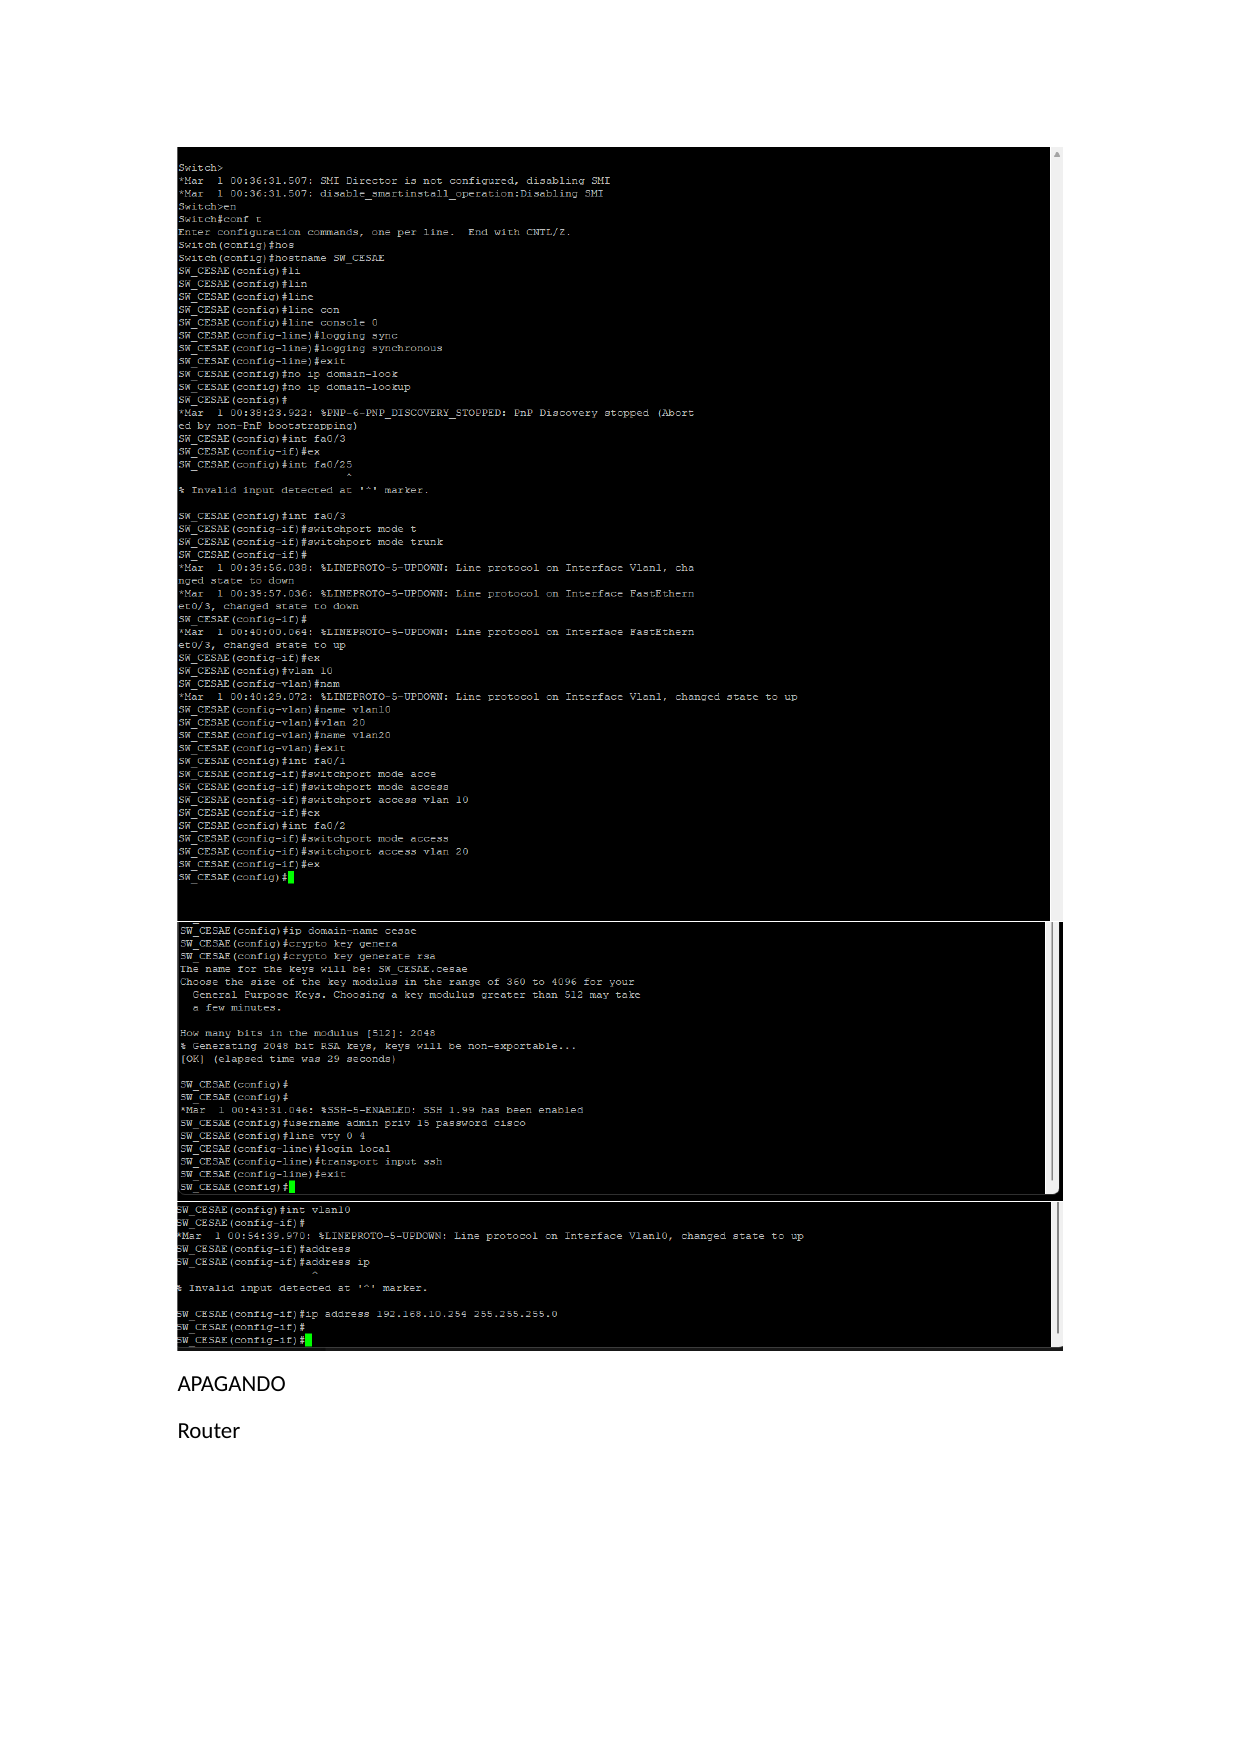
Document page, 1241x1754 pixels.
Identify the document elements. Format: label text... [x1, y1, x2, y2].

text APAGANDO [177, 1369, 1063, 1397]
text Router [177, 1416, 1063, 1444]
